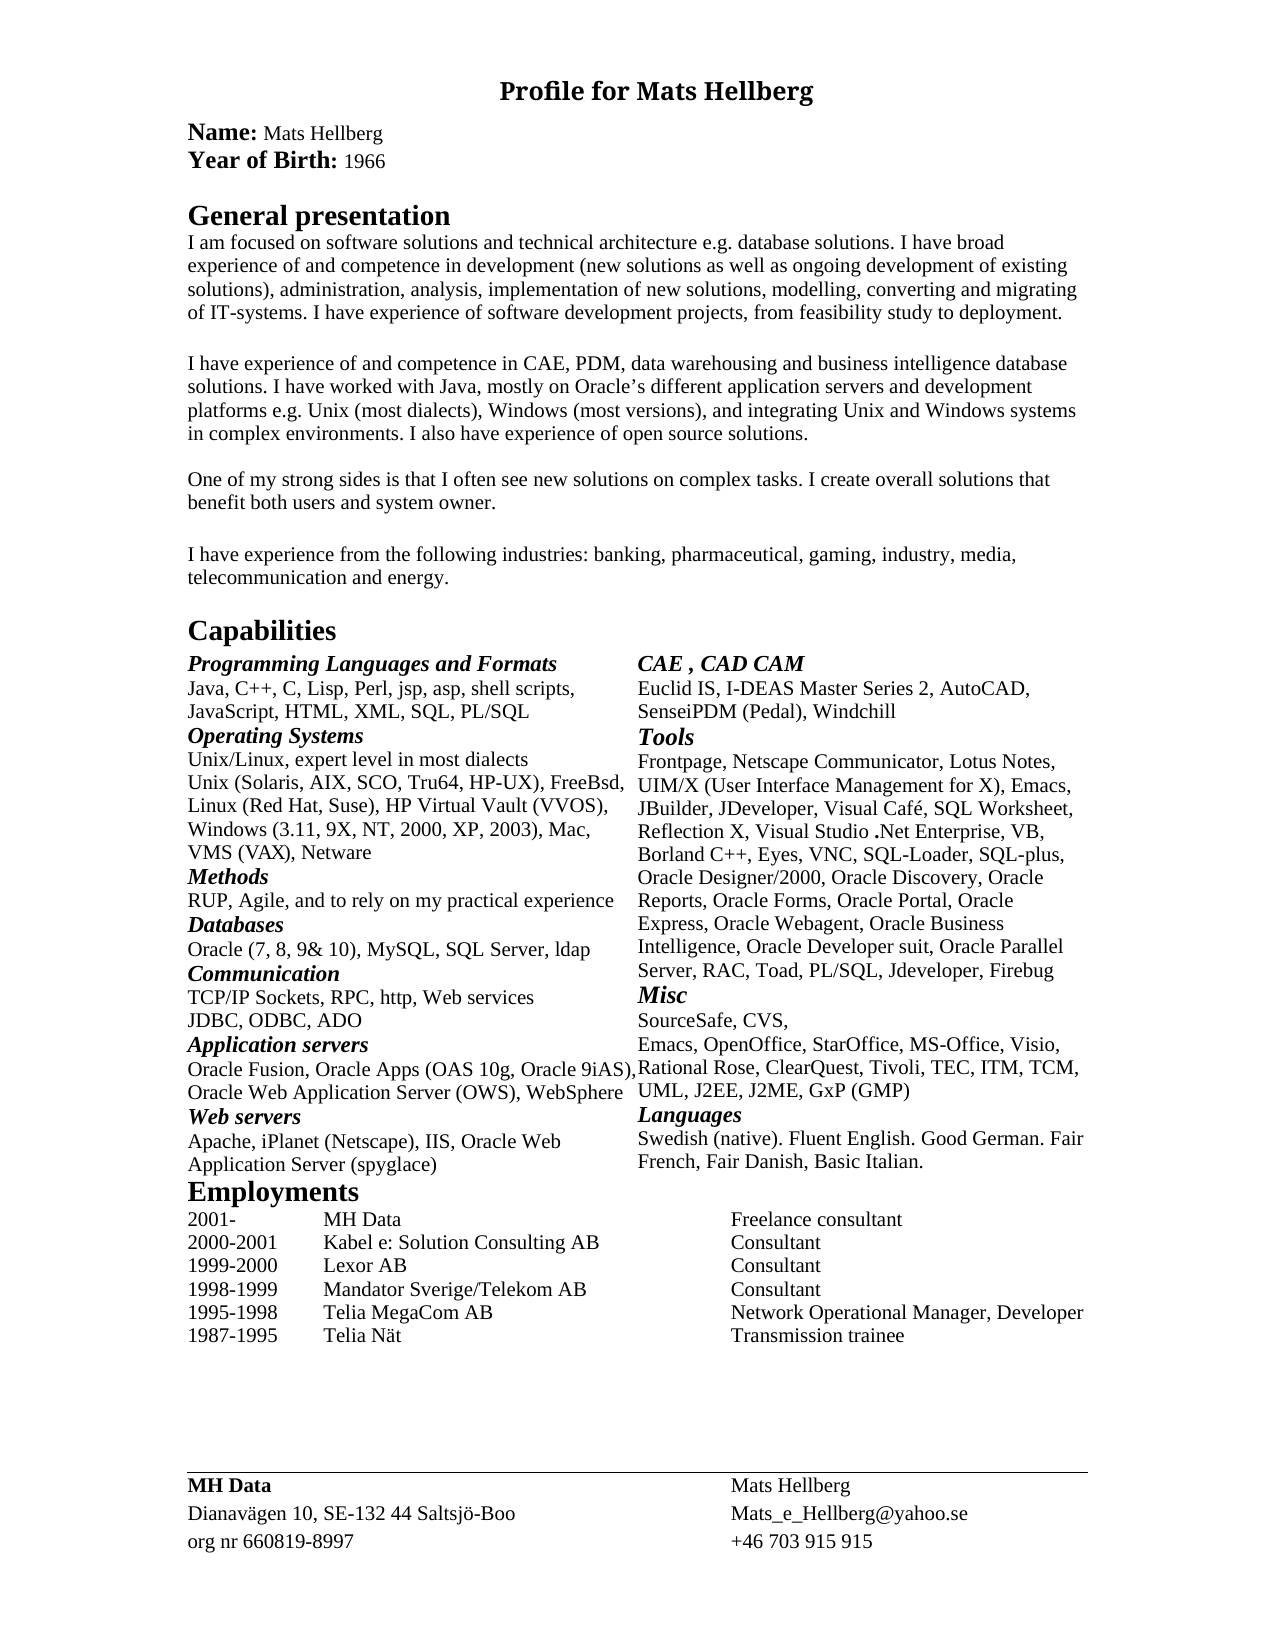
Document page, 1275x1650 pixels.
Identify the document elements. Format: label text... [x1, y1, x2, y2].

text 1995-1998 Telia MegaCom AB Network Operational Manager, Developer [187, 1301, 1088, 1324]
subtitle Employments [187, 1176, 1088, 1208]
text 1999-2000 Lexor AB Consultant [187, 1254, 1088, 1277]
text 1987-1995 Telia Nät Transmission trainee [187, 1324, 1088, 1347]
text 2001- MH Data Freelance consultant [187, 1208, 1088, 1231]
text Year of Birth: 1966 [187, 146, 1088, 173]
subtitle Capabilities [187, 614, 1088, 646]
text 2000-2001 Kabel e: Solution Consulting AB Consultant [187, 1231, 1088, 1254]
text I am focused on software solutions and technical architecture e.g. database solutions. I have broad experience of and competence in development (new solutions as well as ongoing development of existing solutions), administration, analysis, implementation of new solutions, modelling, converting and migrating of IT-systems. I have experience of software development projects, from feasibility study to deployment. [187, 231, 1088, 324]
table_header CAE , CAD CAM Euclid IS, I-DEAS Master Series 2, AutoCAD, SenseiPDM (Pedal), Windchill Tools Frontpage, Netscape Communicator, Lotus Notes, UIM/X (User Interface Management for X), Emacs, JBuilder, JDeveloper, Visual Café, SQL Worksheet, Reflection X, Visual Studio .Net Enterprise, VB, Borland C++, Eyes, VNC, SQL-Loader, SQL-plus, Oracle Designer/2000, Oracle Discovery, Oracle Reports, Oracle Forms, Oracle Portal, Oracle Express, Oracle Webagent, Oracle Business Intelligence, Oracle Developer suit, Oracle Parallel Server, RAC, Toad, PL/SQL, Jdeveloper, Firebug Misc SourceSafe, CVS, Emacs, OpenOffice, StarOffice, MS-Office, Visio, Rational Rose, ClearQuest, Tivoli, TEC, ITM, TCM, UML, J2EE, J2ME, GxP (GMP) Languages Swedish (native). Fluent English. Good German. Fair French, Fair Danish, Basic Italian. [638, 651, 1088, 1176]
text I have experience of and competence in CAE, PDM, data warehousing and business intelligence database solutions. I have worked with Java, mostly on Oracle’s different application servers and development platforms e.g. Unix (most dialects), Windows (most versions), and integrating Unix and Windows systems in complex environments. I also have experience of open source solutions. [187, 352, 1088, 445]
subtitle General presentation [187, 199, 1088, 231]
text 1998-1999 Mandator Sverige/Telekom AB Consultant [187, 1277, 1088, 1301]
text One of my strong sides is that I often see new solutions on complex tasks. I create overall solutions that benefit both users and system owner. [187, 468, 1088, 514]
table_header Programming Languages and Formats Java, C++, C, Lisp, Perl, jsp, asp, shell scripts, JavaScript, HTML, XML, SQL, PL/SQL Operating Systems Unix/Linux, expert level in most dialects Unix (Solaris, AIX, SCO, Tru64, HP-UX), FreeBsd, Linux (Red Hat, Suse), HP Virtual Vault (VVOS), Windows (3.11, 9X, NT, 2000, XP, 2003), Mac, VMS (VAX), Netware Methods RUP, Agile, and to rely on my practical experience Databases Oracle (7, 8, 9& 10), MySQL, SQL Server, ldap Communication TCP/IP Sockets, RPC, http, Web services JDBC, ODBC, ADO Application servers Oracle Fusion, Oracle Apps (OAS 10g, Oracle 9iAS), Oracle Web Application Server (OWS), WebSphere Web servers Apache, iPlanet (Netscape), IIS, Oracle Web Application Server (spyglace) [187, 651, 637, 1176]
text I have experience from the following industries: banking, pharmaceutical, gaming, industry, media, telecommunication and energy. [187, 542, 1088, 589]
text Name: Mats Hellberg [187, 118, 1088, 146]
